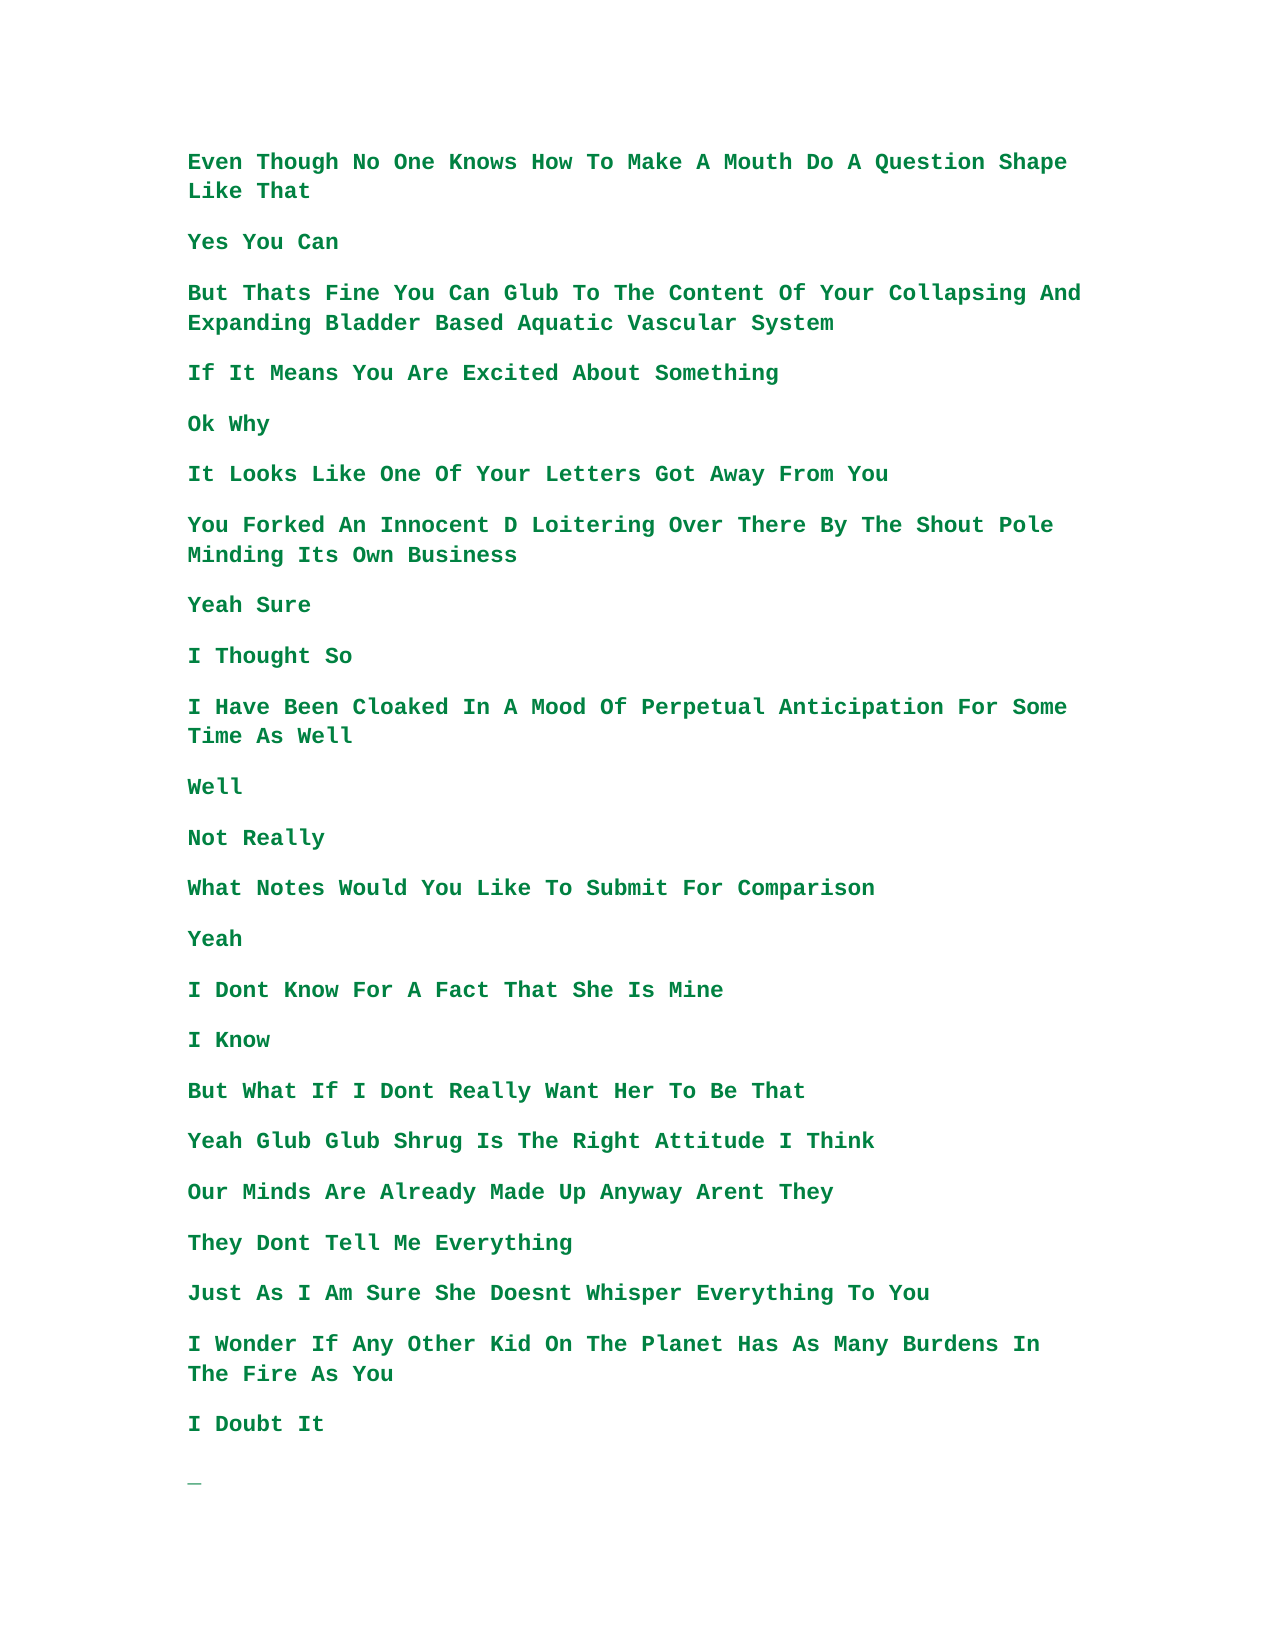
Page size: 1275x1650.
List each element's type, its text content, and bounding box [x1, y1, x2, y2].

text It Looks Like One Of Your Letters Got Away From You [187, 463, 1087, 489]
text Even Though No One Knows How To Make A Mouth Do A Question Shape Like That [187, 150, 1087, 206]
text But What If I Dont Really Want Her To Be That [187, 1079, 1087, 1105]
text Yeah Glub Glub Shrug Is The Right Attitude I Think [187, 1130, 1087, 1156]
text _ [187, 1463, 1087, 1489]
text Yeah [187, 927, 1087, 953]
text Yeah Sure [187, 594, 1087, 620]
text I Thought So [187, 644, 1087, 670]
text I Wonder If Any Other Kid On The Planet Has As Many Burdens In The Fire As You [187, 1332, 1087, 1388]
text But Thats Fine You Can Glub To The Content Of Your Collapsing And Expanding Bladder Based Aquatic Vascular System [187, 281, 1087, 337]
text What Notes Would You Like To Submit For Comparison [187, 877, 1087, 903]
text I Dont Know For A Fact That She Is Mine [187, 978, 1087, 1004]
text I Have Been Cloaked In A Mood Of Perpetual Anticipation For Some Time As Well [187, 695, 1087, 751]
text Our Minds Are Already Made Up Anyway Arent They [187, 1180, 1087, 1206]
text I Know [187, 1028, 1087, 1054]
text Ok Why [187, 412, 1087, 438]
text They Dont Tell Me Everything [187, 1231, 1087, 1257]
text If It Means You Are Excited About Something [187, 361, 1087, 387]
text Just As I Am Sure She Doesnt Whisper Everything To You [187, 1282, 1087, 1308]
text Well [187, 775, 1087, 801]
text I Doubt It [187, 1413, 1087, 1439]
text You Forked An Innocent D Loitering Over There By The Shout Pole Minding Its Own Business [187, 513, 1087, 569]
text Not Really [187, 826, 1087, 852]
text Yes You Can [187, 230, 1087, 256]
